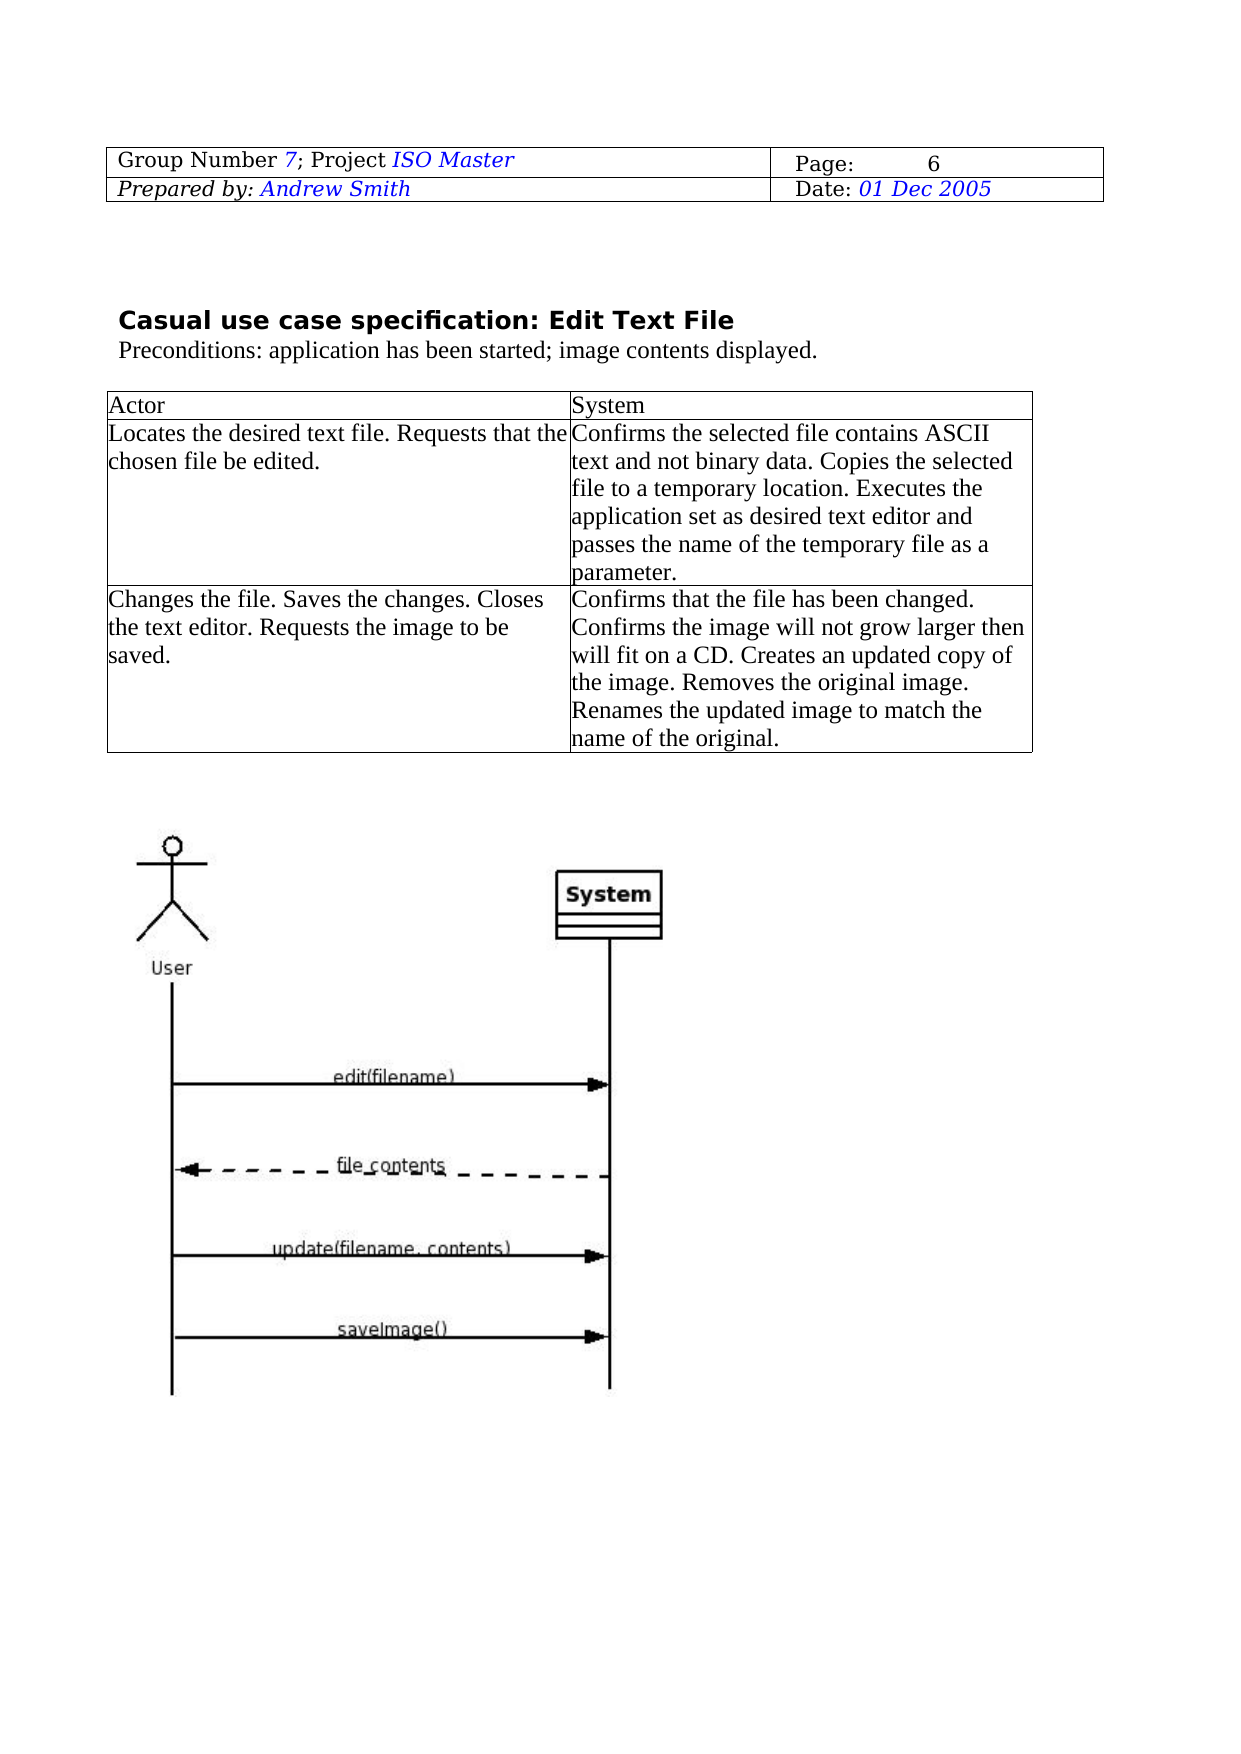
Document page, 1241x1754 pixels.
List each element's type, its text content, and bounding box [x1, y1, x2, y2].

table_cell Confirms that the file has been changed. Confirms the image will not grow larger then will fit on a CD. Creates an updated copy of the image. Removes the original image. Renames the updated image to match the name of the original. [571, 586, 1032, 752]
table_cell Changes the file. Saves the changes. Closes the text editor. Requests the image to be saved. [108, 586, 570, 752]
text Preconditions: application has been started; image contents displayed. [118, 336, 1122, 363]
picture [134, 817, 663, 1397]
table_header System [571, 392, 1032, 419]
table_cell Locates the desired text file. Requests that the chosen file be edited. [108, 420, 570, 585]
subtitle Casual use case specification: Edit Text File [118, 307, 1122, 336]
table_cell Confirms the selected file contains ASCII text and not binary data. Copies the selected file to a temporary location. Executes the application set as desired text editor and passes the name of the temporary file as a parameter. [571, 420, 1032, 585]
table_header Actor [108, 392, 570, 419]
